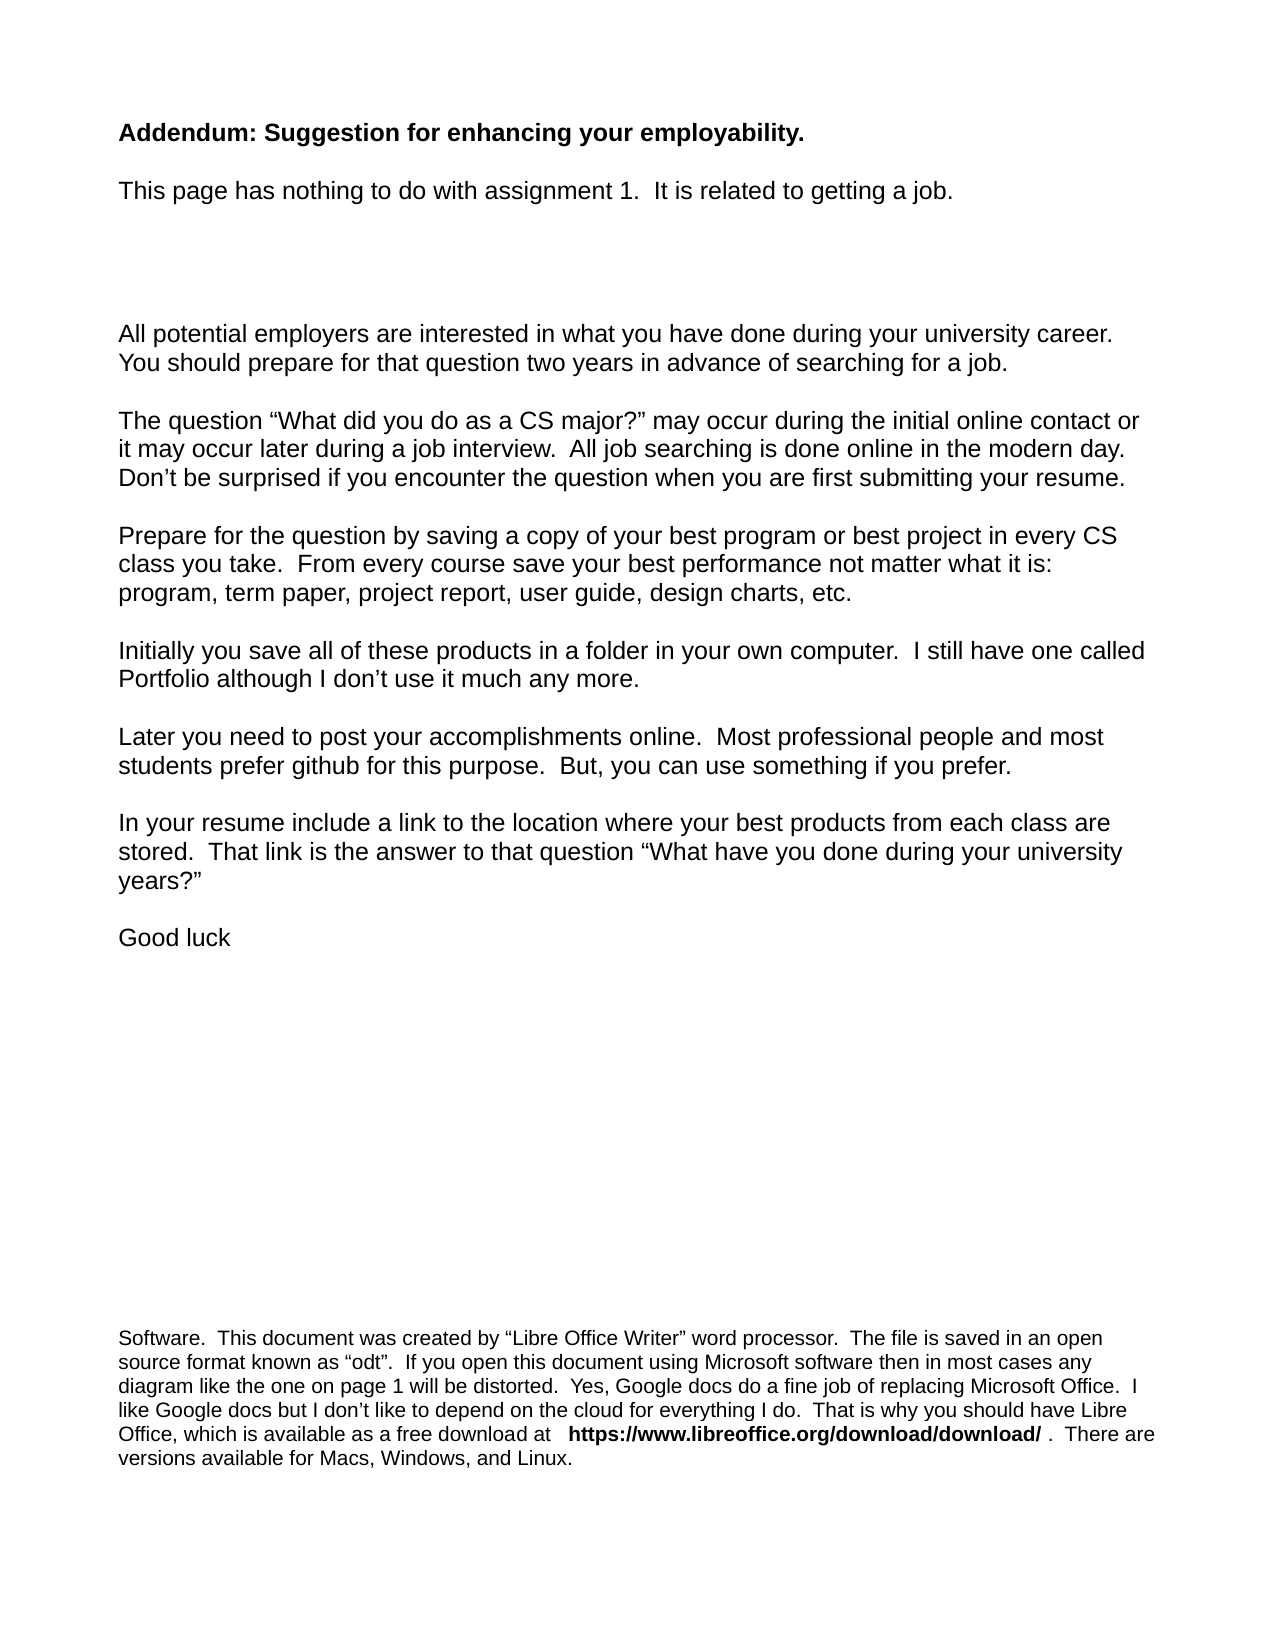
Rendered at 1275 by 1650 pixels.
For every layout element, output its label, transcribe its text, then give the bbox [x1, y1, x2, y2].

text Initially you save all of these products in a folder in your own computer. I still have one called Portfolio although I don’t use it much any more. [118, 636, 1157, 693]
text In your resume include a link to the location where your best products from each class are stored. That link is the answer to that question “What have you done during your university years?” [118, 808, 1157, 894]
text The question “What did you do as a CS major?” may occur during the initial online contact or it may occur later during a job interview. All job searching is done online in the modern day. Don’t be surprised if you encounter the question when you are first submitting your resume. [118, 406, 1157, 492]
text Later you need to post your accomplishments online. Most professional people and most students prefer github for this purpose. But, you can use something if you prefer. [118, 722, 1157, 779]
text This page has nothing to do with assignment 1. It is related to getting a job. [118, 176, 1157, 204]
text Addendum: Suggestion for enhancing your employability. [118, 118, 1157, 147]
text Software. This document was created by “Libre Office Writer” word processor. The file is saved in an open source format known as “odt”. If you open this document using Microsoft software then in most cases any diagram like the one on page 1 will be distorted. Yes, Google docs do a fine job of replacing Microsoft Office. I like Google docs but I don’t like to depend on the cloud for everything I do. That is why you should have Libre Office, which is available as a free download at https://www.libreoffice.org/download/download/ . There are versions available for Macs, Windows, and Linux. [118, 1326, 1157, 1469]
text Prepare for the question by saving a copy of your best program or best project in every CS class you take. From every course save your best performance not matter what it is: program, term paper, project report, user guide, design charts, etc. [118, 521, 1157, 607]
text All potential employers are interested in what you have done during your university career. You should prepare for that question two years in advance of searching for a job. [118, 319, 1157, 377]
text Good luck [118, 923, 1157, 952]
